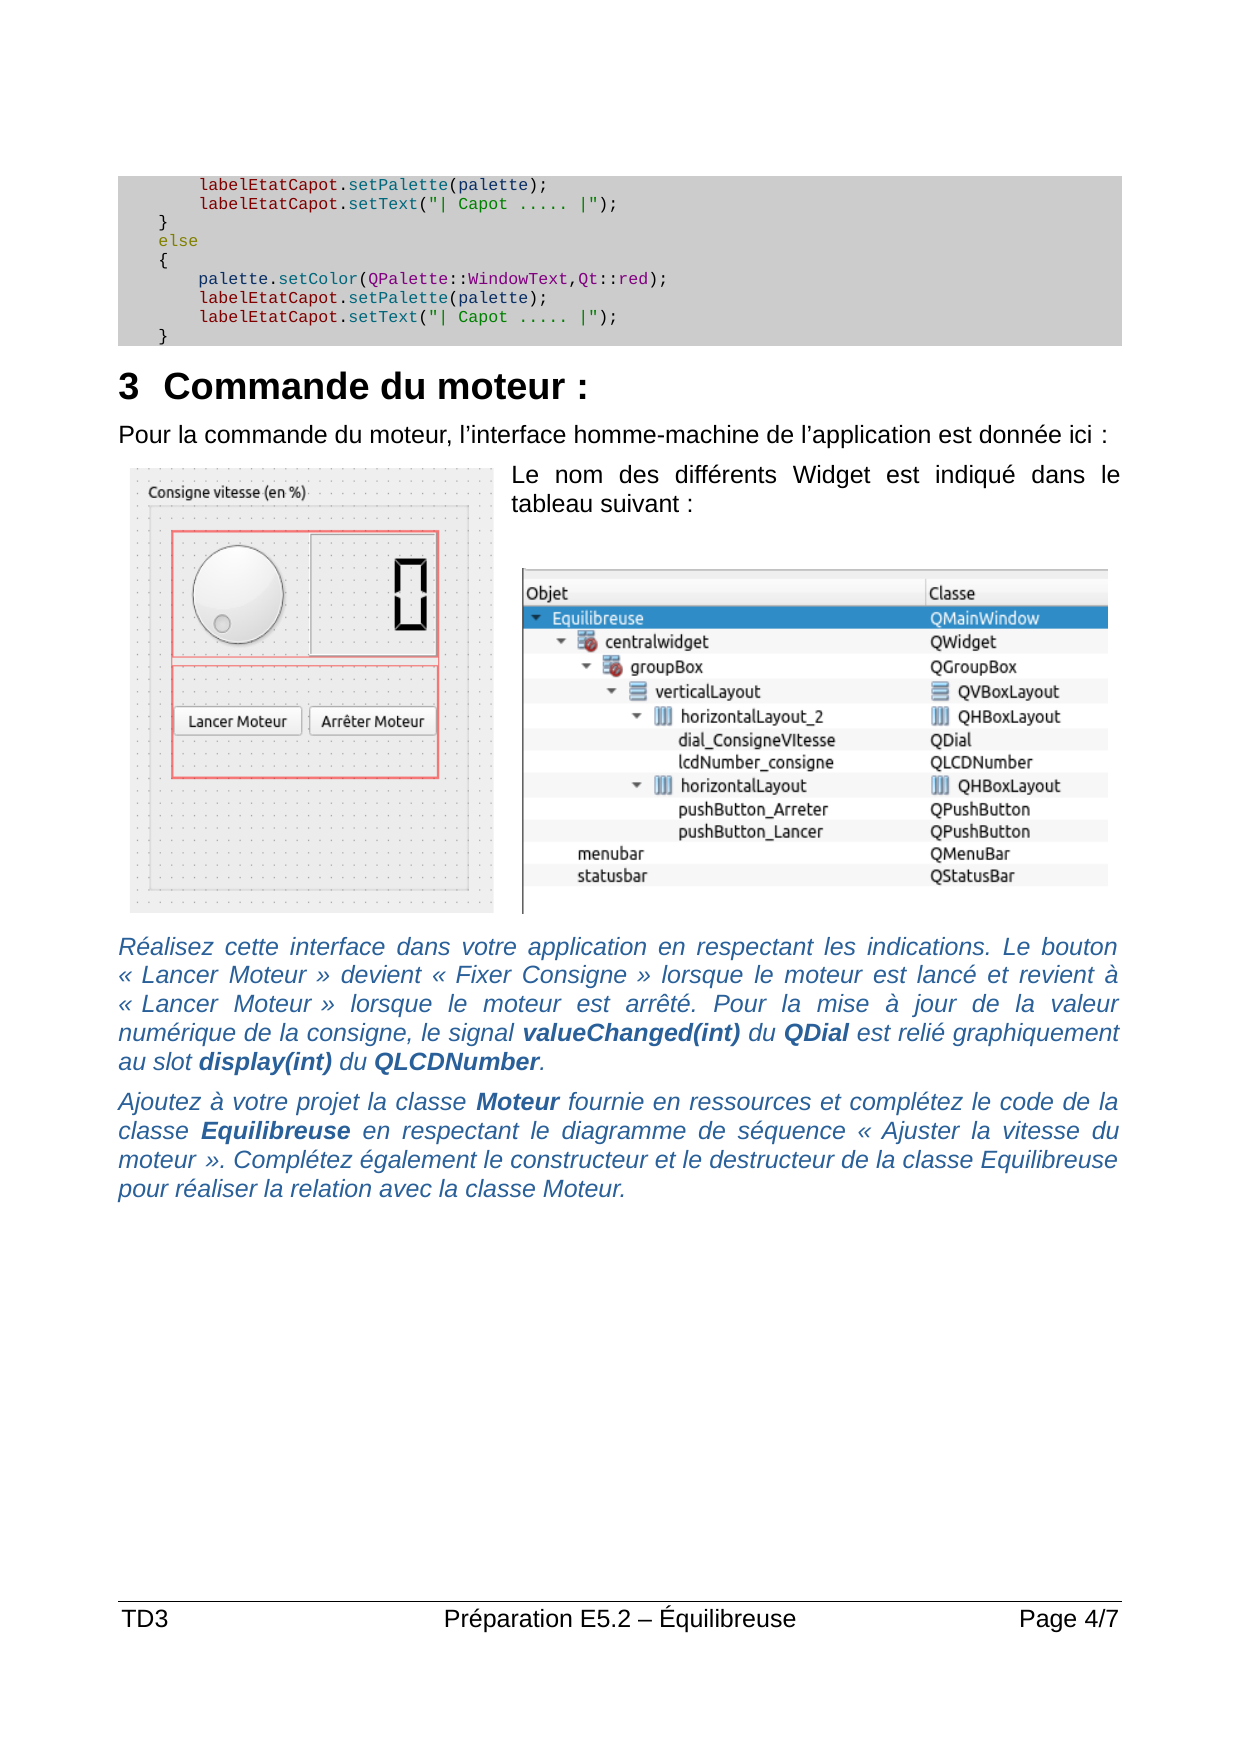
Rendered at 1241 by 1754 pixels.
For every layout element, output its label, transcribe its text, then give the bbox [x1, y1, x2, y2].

text labelEtatCapot.setText("| Capot ..... |"); [118, 308, 1122, 327]
text Pour la commande du moteur, l’interface homme-machine de l’application est donnée ici : [118, 420, 1122, 448]
text Réalisez cette interface dans votre application en respectant les indications. Le bouton « Lancer Moteur » devient « Fixer Consigne » lorsque le moteur est lancé et revient à « Lancer Moteur » lorsque le moteur est arrêté. Pour la mise à jour de la valeur numérique de la consigne, le signal valueChanged(int) du QDial est relié graphiquement au slot display(int) du QLCDNumber. [118, 570, 1122, 1076]
text } [118, 214, 1122, 233]
text palette.setColor(QPalette::WindowText,Qt::red); [118, 271, 1122, 289]
text else [118, 233, 1122, 252]
text Le nom des différents Widget est indiqué dans le tableau suivant : [118, 460, 1122, 518]
text } [118, 327, 1122, 346]
text labelEtatCapot.setPalette(palette); [118, 176, 1122, 195]
text Ajoutez à votre projet la classe Moteur fournie en ressources et complétez le code de la classe Equilibreuse en respectant le diagramme de séquence « Ajuster la vitesse du moteur ». Complétez également le constructeur et le destructeur de la classe Equilibreuse pour réaliser la relation avec la classe Moteur. [118, 1087, 1122, 1202]
text labelEtatCapot.setPalette(palette); [118, 289, 1122, 308]
text { [118, 252, 1122, 271]
text labelEtatCapot.setText("| Capot ..... |"); [118, 195, 1122, 214]
subtitle Commande du moteur : [118, 364, 1122, 407]
picture [129, 468, 494, 913]
picture [516, 568, 1108, 914]
